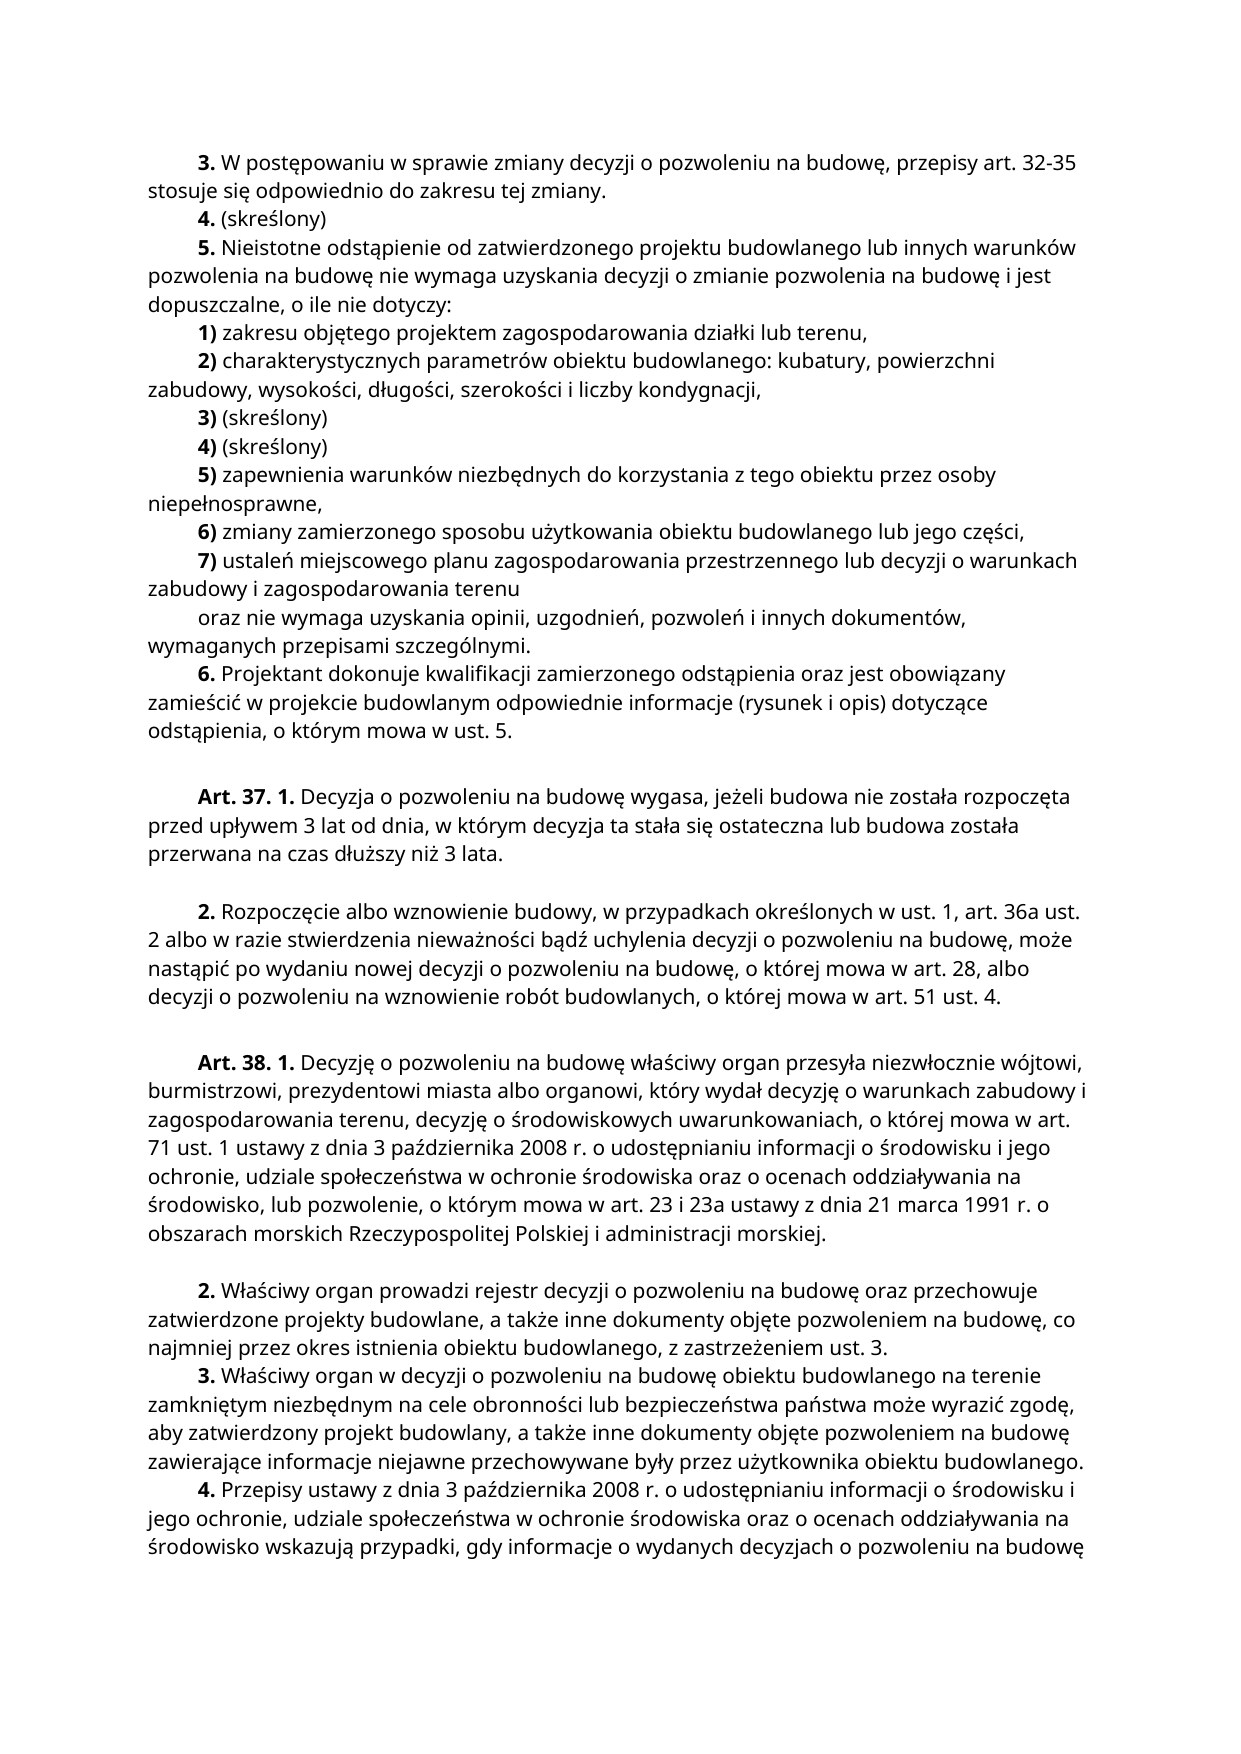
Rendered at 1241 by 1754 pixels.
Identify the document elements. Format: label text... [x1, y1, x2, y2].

text Art. 37. 1. Decyzja o pozwoleniu na budowę wygasa, jeżeli budowa nie została rozpoczęta przed upływem 3 lat od dnia, w którym decyzja ta stała się ostateczna lub budowa została przerwana na czas dłuższy niż 3 lata. [148, 782, 1093, 868]
text 2) charakterystycznych parametrów obiektu budowlanego: kubatury, powierzchni zabudowy, wysokości, długości, szerokości i liczby kondygnacji, [148, 347, 1093, 403]
text 6. Projektant dokonuje kwalifikacji zamierzonego odstąpienia oraz jest obowiązany zamieścić w projekcie budowlanym odpowiednie informacje (rysunek i opis) dotyczące odstąpienia, o którym mowa w ust. 5. [148, 659, 1093, 745]
text 4. Przepisy ustawy z dnia 3 października 2008 r. o udostępnianiu informacji o środowisku i jego ochronie, udziale społeczeństwa w ochronie środowiska oraz o ocenach oddziaływania na środowisko wskazują przypadki, gdy informacje o wydanych decyzjach o pozwoleniu na budowę [148, 1475, 1093, 1561]
text 1) zakresu objętego projektem zagospodarowania działki lub terenu, [148, 318, 1093, 347]
text oraz nie wymaga uzyskania opinii, uzgodnień, pozwoleń i innych dokumentów, wymaganych przepisami szczególnymi. [148, 603, 1093, 659]
text 7) ustaleń miejscowego planu zagospodarowania przestrzennego lub decyzji o warunkach zabudowy i zagospodarowania terenu [148, 546, 1093, 603]
text 4) (skreślony) [148, 432, 1093, 460]
text 3) (skreślony) [148, 403, 1093, 432]
text Art. 38. 1. Decyzję o pozwoleniu na budowę właściwy organ przesyła niezwłocznie wójtowi, burmistrzowi, prezydentowi miasta albo organowi, który wydał decyzję o warunkach zabudowy i zagospodarowania terenu, decyzję o środowiskowych uwarunkowaniach, o której mowa w art. 71 ust. 1 ustawy z dnia 3 października 2008 r. o udostępnianiu informacji o środowisku i jego ochronie, udziale społeczeństwa w ochronie środowiska oraz o ocenach oddziaływania na środowisko, lub pozwolenie, o którym mowa w art. 23 i 23a ustawy z dnia 21 marca 1991 r. o obszarach morskich Rzeczypospolitej Polskiej i administracji morskiej. [148, 1048, 1093, 1247]
text 4. (skreślony) [148, 204, 1093, 233]
text 6) zmiany zamierzonego sposobu użytkowania obiektu budowlanego lub jego części, [148, 517, 1093, 546]
text 2. Rozpoczęcie albo wznowienie budowy, w przypadkach określonych w ust. 1, art. 36a ust. 2 albo w razie stwierdzenia nieważności bądź uchylenia decyzji o pozwoleniu na budowę, może nastąpić po wydaniu nowej decyzji o pozwoleniu na budowę, o której mowa w art. 28, albo decyzji o pozwoleniu na wznowienie robót budowlanych, o której mowa w art. 51 ust. 4. [148, 897, 1093, 1011]
text 2. Właściwy organ prowadzi rejestr decyzji o pozwoleniu na budowę oraz przechowuje zatwierdzone projekty budowlane, a także inne dokumenty objęte pozwoleniem na budowę, co najmniej przez okres istnienia obiektu budowlanego, z zastrzeżeniem ust. 3. [148, 1276, 1093, 1362]
text 3. Właściwy organ w decyzji o pozwoleniu na budowę obiektu budowlanego na terenie zamkniętym niezbędnym na cele obronności lub bezpieczeństwa państwa może wyrazić zgodę, aby zatwierdzony projekt budowlany, a także inne dokumenty objęte pozwoleniem na budowę zawierające informacje niejawne przechowywane były przez użytkownika obiektu budowlanego. [148, 1362, 1093, 1475]
text 5. Nieistotne odstąpienie od zatwierdzonego projektu budowlanego lub innych warunków pozwolenia na budowę nie wymaga uzyskania decyzji o zmianie pozwolenia na budowę i jest dopuszczalne, o ile nie dotyczy: [148, 233, 1093, 318]
text 3. W postępowaniu w sprawie zmiany decyzji o pozwoleniu na budowę, przepisy art. 32-35 stosuje się odpowiednio do zakresu tej zmiany. [148, 148, 1093, 204]
text 5) zapewnienia warunków niezbędnych do korzystania z tego obiektu przez osoby niepełnosprawne, [148, 460, 1093, 517]
